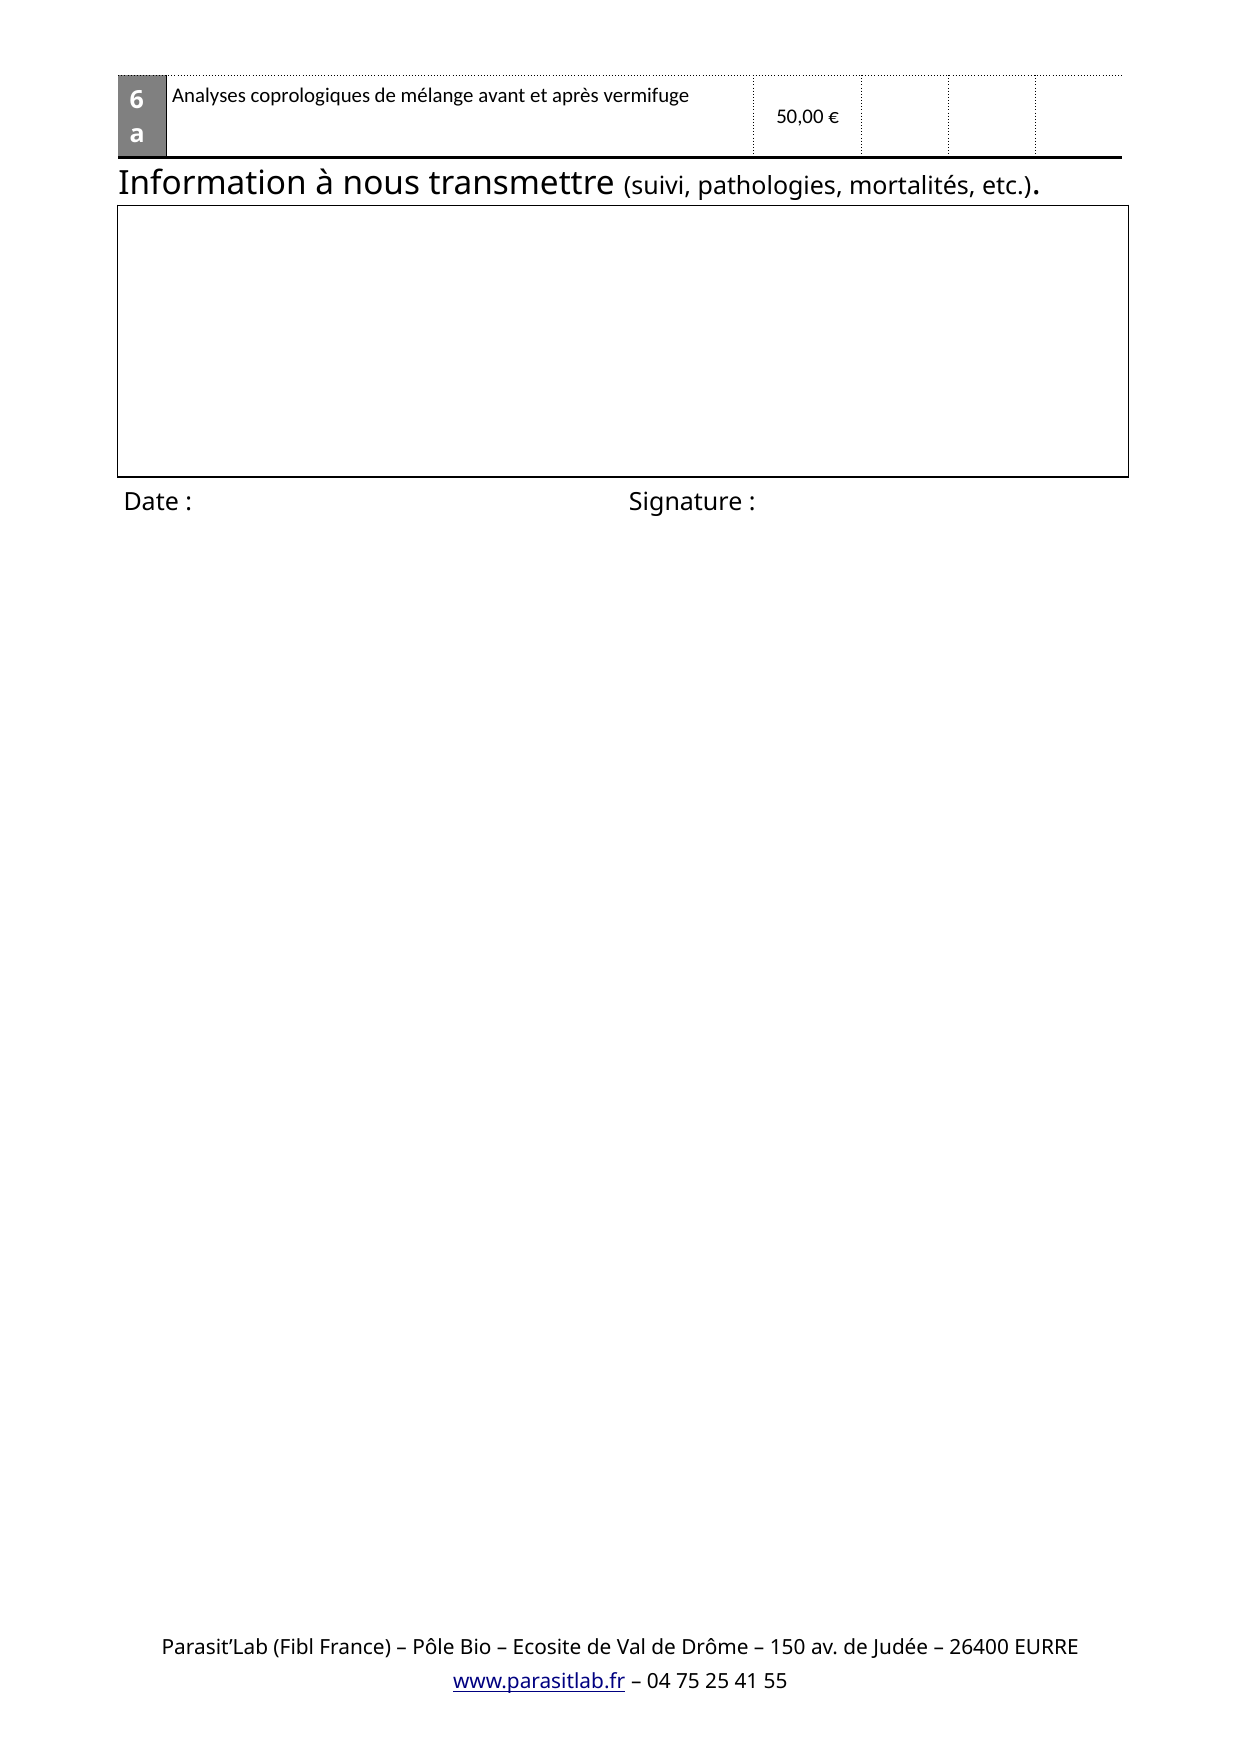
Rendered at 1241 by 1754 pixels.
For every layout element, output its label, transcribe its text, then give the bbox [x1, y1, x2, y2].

text Information à nous transmettre (suivi, pathologies, mortalités, etc.). [118, 159, 1122, 204]
table_cell [862, 75, 948, 156]
table_cell 50,00 € [753, 75, 862, 156]
table_cell Analyses coprologiques de mélange avant et après vermifuge [167, 75, 753, 156]
table_cell Signature : [623, 478, 1128, 523]
table_header [118, 206, 1128, 476]
table_cell [1035, 75, 1122, 156]
table_cell [949, 75, 1035, 156]
table_cell 6a [118, 75, 166, 156]
table_cell Date : [118, 478, 623, 523]
